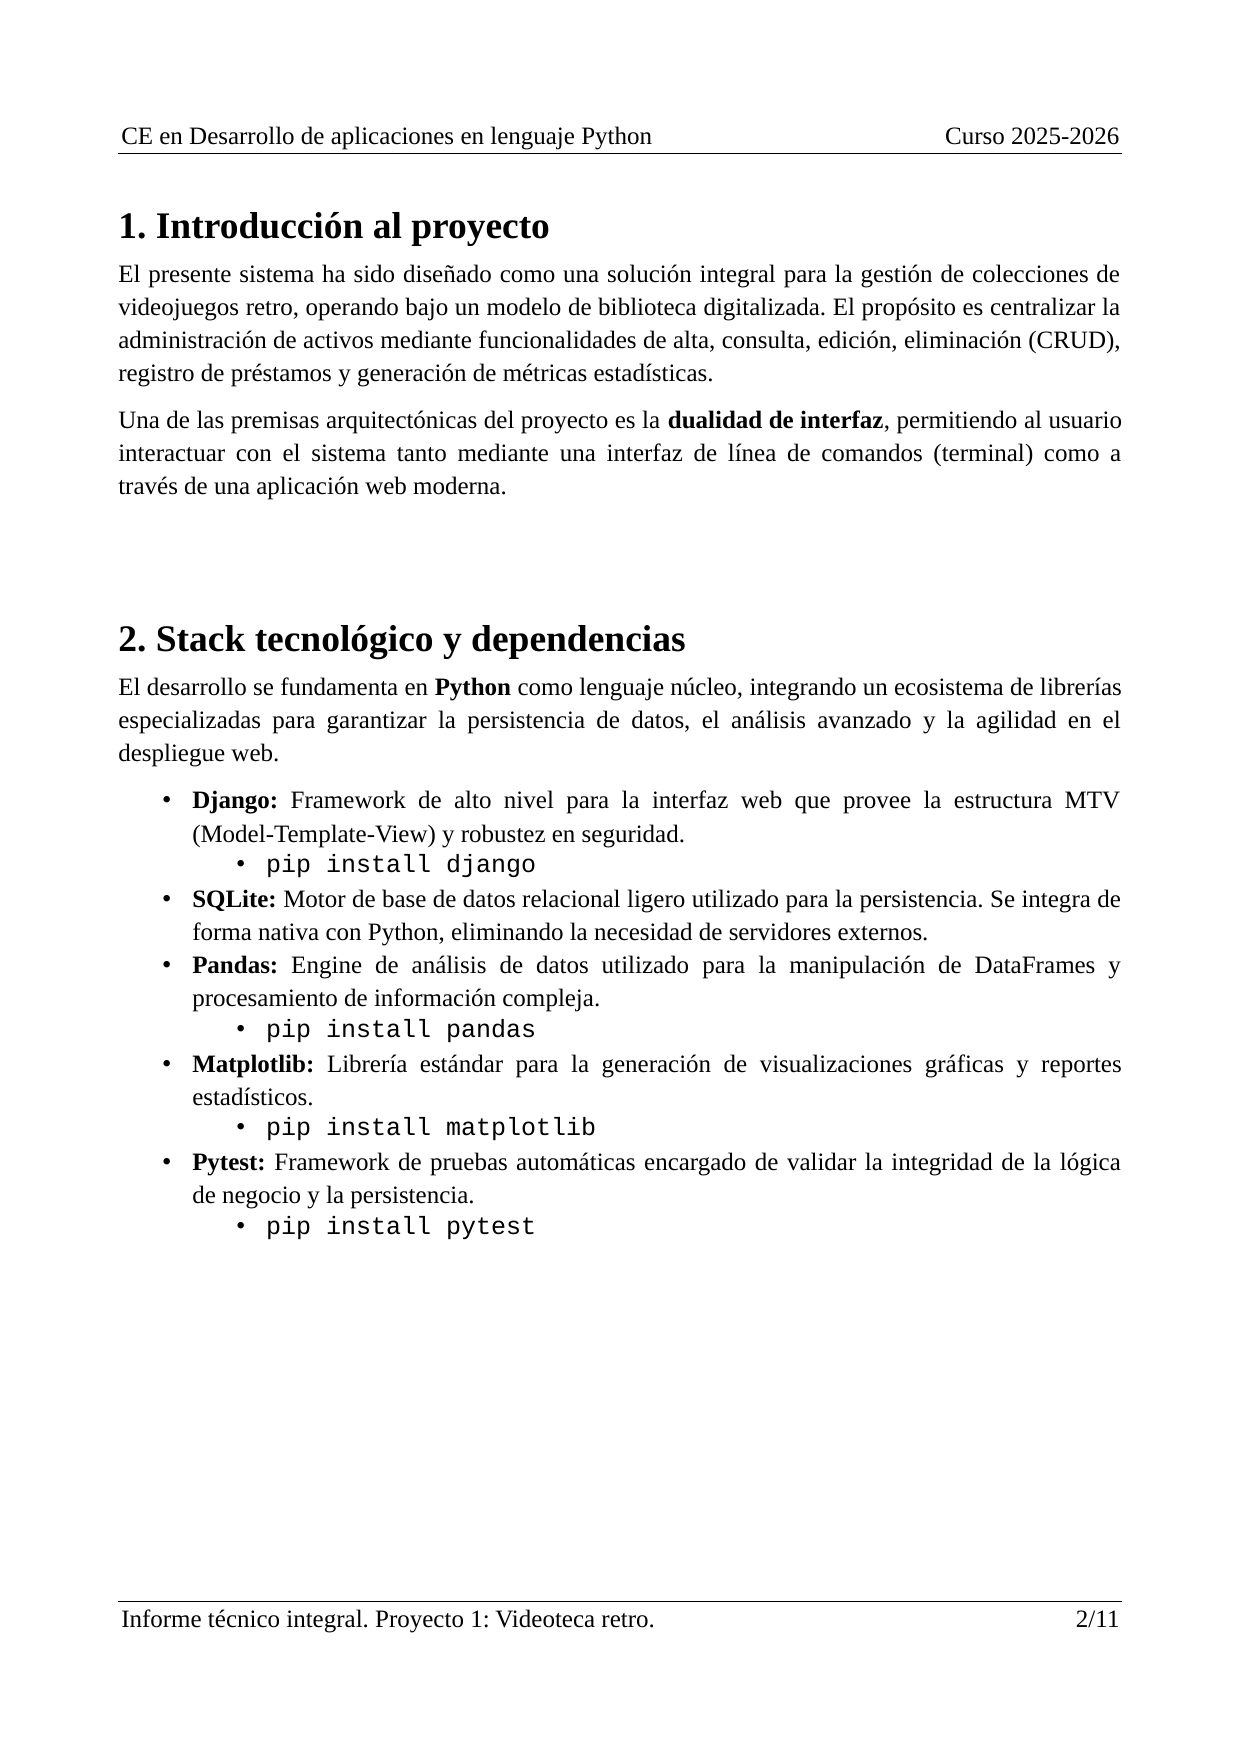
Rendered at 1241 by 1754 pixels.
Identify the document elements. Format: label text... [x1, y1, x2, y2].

text El presente sistema ha sido diseñado como una solución integral para la gestión de colecciones de videojuegos retro, operando bajo un modelo de biblioteca digitalizada. El propósito es centralizar la administración de activos mediante funcionalidades de alta, consulta, edición, eliminación (CRUD), registro de préstamos y generación de métricas estadísticas. [118, 259, 1122, 387]
text El desarrollo se fundamenta en Python como lenguaje núcleo, integrando un ecosistema de librerías especializadas para garantizar la persistencia de datos, el análisis avanzado y la agilidad en el despliegue web. [118, 672, 1122, 767]
subtitle 1. Introducción al proyecto [118, 203, 1122, 246]
list pip install matplotlib [236, 1115, 1122, 1143]
text Una de las premisas arquitectónicas del proyecto es la dualidad de interfaz, permitiendo al usuario interactuar con el sistema tanto mediante una interfaz de línea de comandos (terminal) como a través de una aplicación web moderna. [118, 405, 1122, 500]
list pip install pytest [236, 1213, 1122, 1242]
list pip install django [236, 852, 1122, 880]
list pip install pandas [236, 1016, 1122, 1044]
list Matplotlib: Librería estándar para la generación de visualizaciones gráficas y reportes estadísticos. [162, 1049, 1122, 1111]
list Django: Framework de alto nivel para la interfaz web que provee la estructura MTV (Model-Template-View) y robustez en seguridad. [162, 786, 1122, 847]
list Pytest: Framework de pruebas automáticas encargado de validar la integridad de la lógica de negocio y la persistencia. [162, 1147, 1122, 1209]
list SQLite: Motor de base de datos relacional ligero utilizado para la persistencia. Se integra de forma nativa con Python, eliminando la necesidad de servidores externos. [162, 884, 1122, 946]
subtitle 2. Stack tecnológico y dependencias [118, 616, 1122, 659]
list Pandas: Engine de análisis de datos utilizado para la manipulación de DataFrames y procesamiento de información compleja. [162, 950, 1122, 1012]
